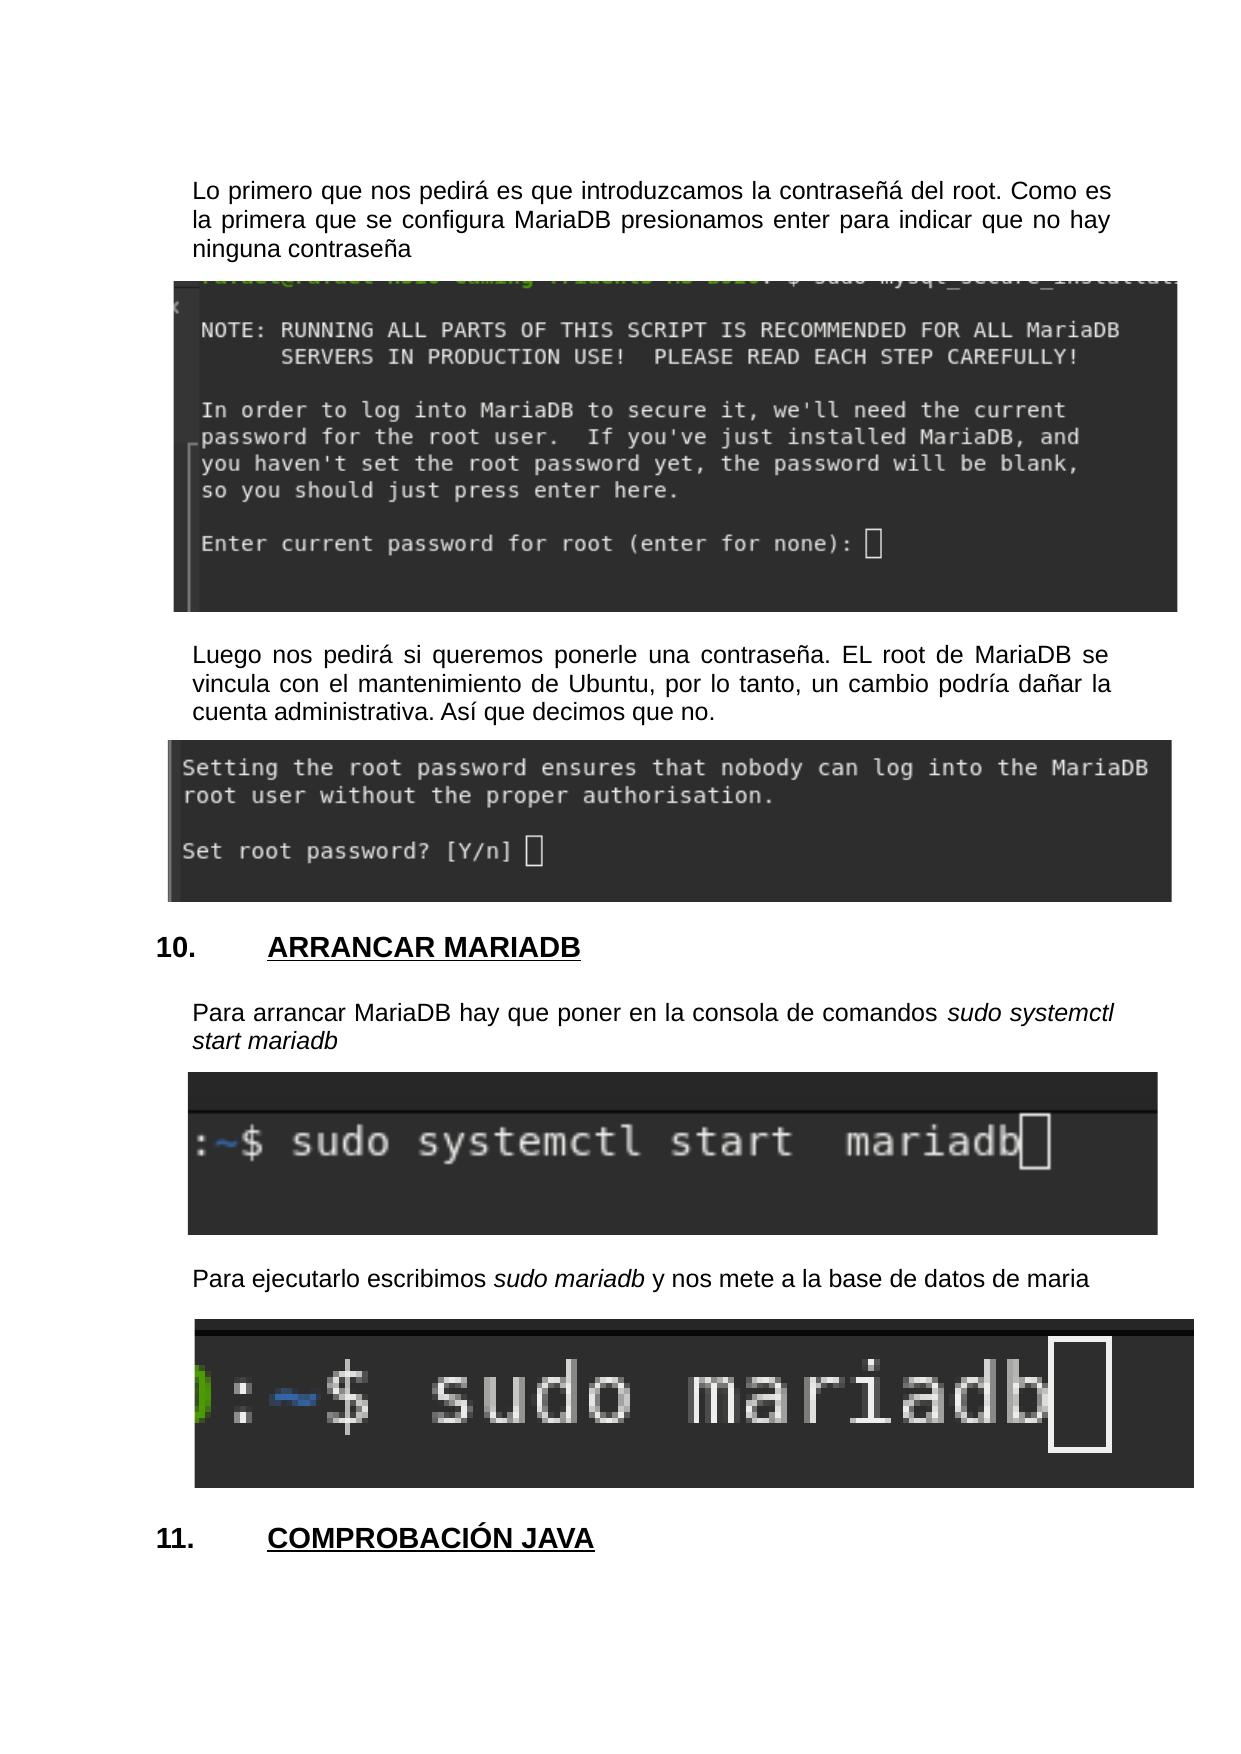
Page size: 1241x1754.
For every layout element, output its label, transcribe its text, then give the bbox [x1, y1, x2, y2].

text Para ejecutarlo escribimos sudo mariadb y nos mete a la base de datos de maria [118, 1264, 1122, 1292]
subtitle COMPROBACIÓN JAVA [156, 1521, 1122, 1554]
text Para arrancar MariaDB hay que poner en la consola de comandos sudo systemctl start mariadb [118, 997, 1122, 1055]
picture [194, 1319, 1194, 1488]
picture [187, 1072, 1158, 1235]
picture [167, 740, 1172, 902]
subtitle ARRANCAR MARIADB [156, 930, 1122, 964]
picture [173, 281, 1178, 612]
text Lo primero que nos pedirá es que introduzcamos la contraseñá del root. Como es la primera que se configura MariaDB presionamos enter para indicar que no hay ninguna contraseña [118, 176, 1122, 263]
text Luego nos pedirá si queremos ponerle una contraseña. EL root de MariaDB se vincula con el mantenimiento de Ubuntu, por lo tanto, un cambio podría dañar la cuenta administrativa. Así que decimos que no. [118, 640, 1122, 726]
